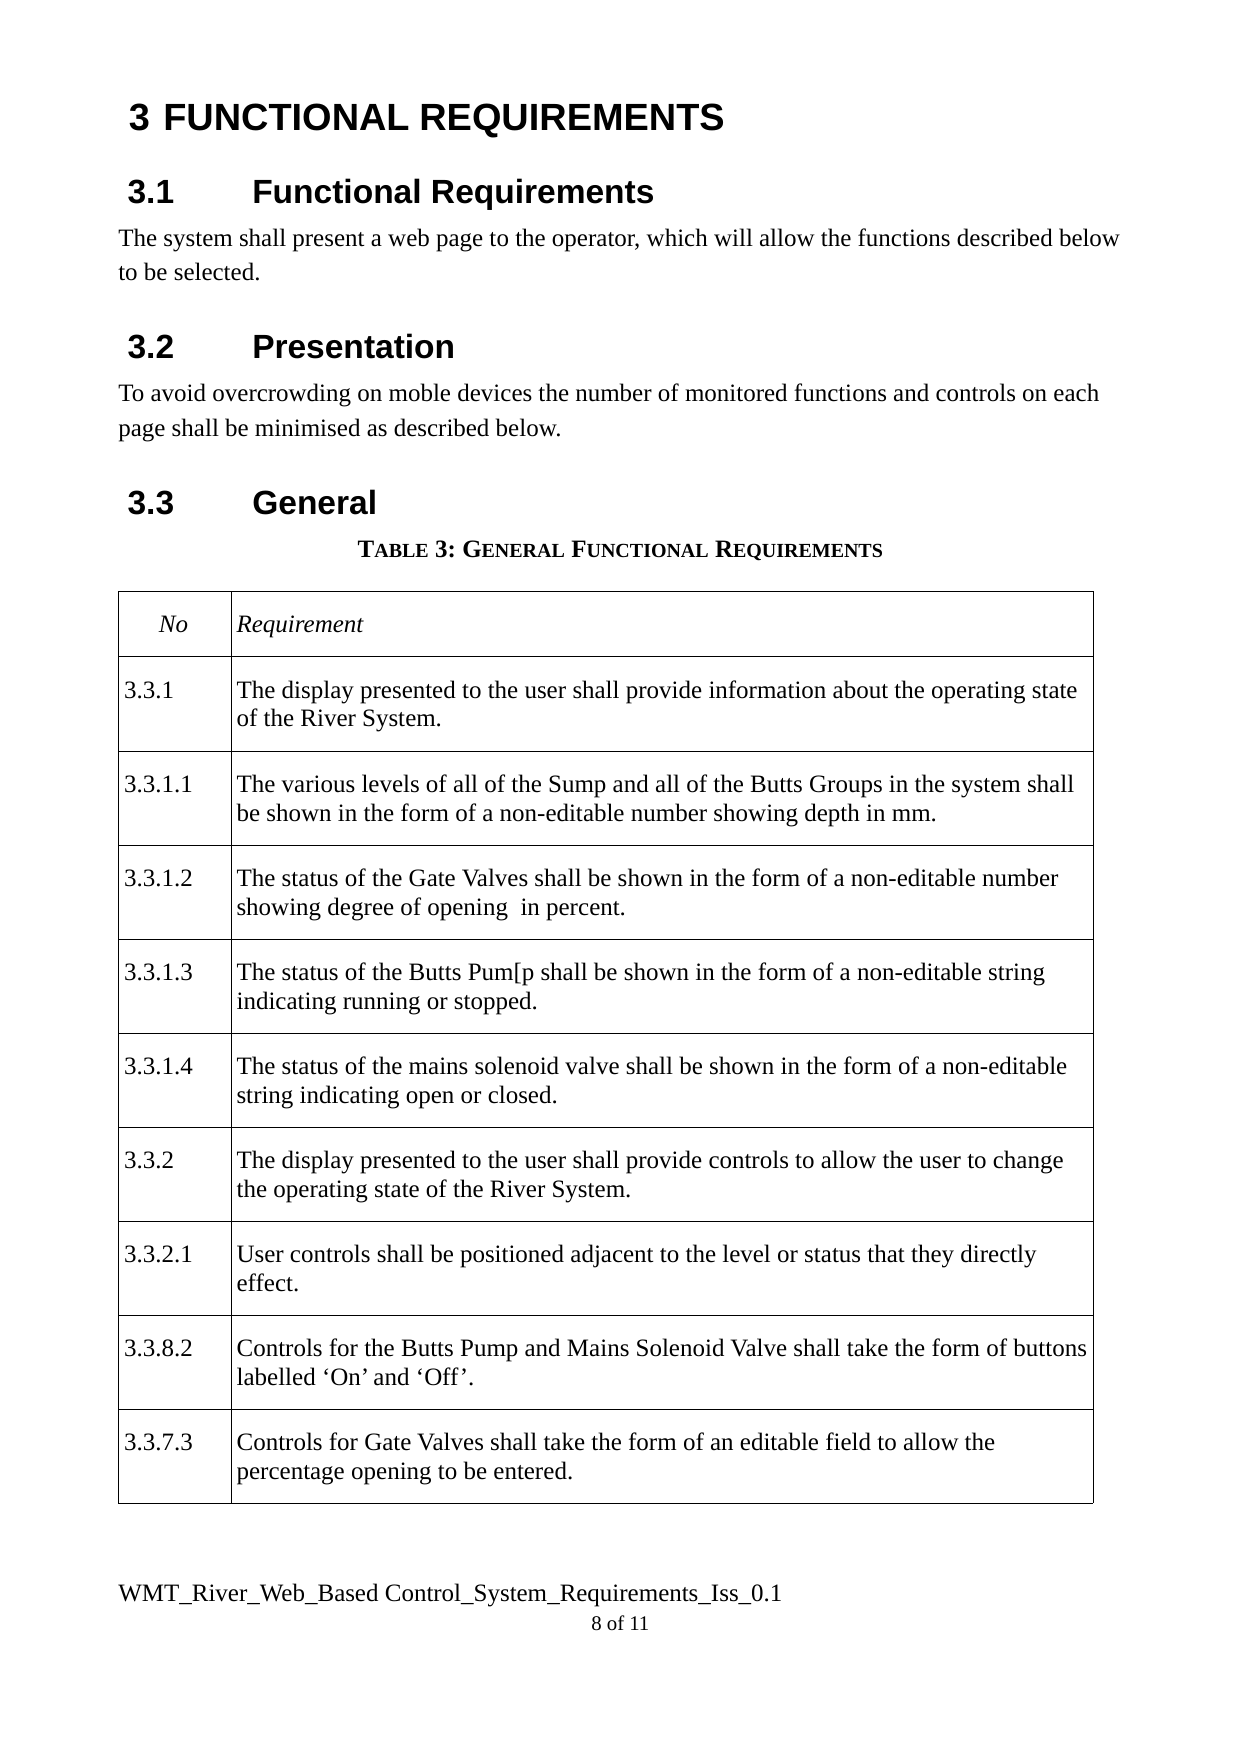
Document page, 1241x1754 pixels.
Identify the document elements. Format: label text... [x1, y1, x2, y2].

table_cell 3.3.8.2 [119, 1316, 231, 1409]
table_cell 3.3.2.1 [119, 1222, 231, 1315]
subtitle Functional Requirements [118, 171, 1122, 210]
table_cell 3.3.1.3 [119, 940, 231, 1033]
table_cell The display presented to the user shall provide information about the operating state of the River System. [232, 657, 1093, 751]
table_cell The status of the Gate Valves shall be shown in the form of a non-editable number showing degree of opening in percent. [232, 846, 1093, 939]
table_cell 3.3.2 [119, 1128, 231, 1221]
text To avoid overcrowding on moble devices the number of monitored functions and controls on each page shall be minimised as described below. [118, 378, 1122, 441]
table_cell The status of the mains solenoid valve shall be shown in the form of a non-editable string indicating open or closed. [232, 1034, 1093, 1127]
subtitle Table 3: General Functional Requirements [118, 534, 1122, 562]
subtitle Presentation [118, 327, 1122, 366]
table_cell 3.3.1.4 [119, 1034, 231, 1127]
table_cell The status of the Butts Pum[p shall be shown in the form of a non-editable string indicating running or stopped. [232, 940, 1093, 1033]
table_cell 3.3.1.1 [119, 752, 231, 844]
table_cell Controls for Gate Valves shall take the form of an editable field to allow the percentage opening to be entered. [232, 1410, 1093, 1503]
table_header Requirement [232, 592, 1093, 656]
table_cell 3.3.7.3 [119, 1410, 231, 1503]
table_cell The display presented to the user shall provide controls to allow the user to change the operating state of the River System. [232, 1128, 1093, 1221]
table_cell 3.3.1.2 [119, 846, 231, 939]
table_cell The various levels of all of the Sump and all of the Butts Groups in the system shall be shown in the form of a non-editable number showing depth in mm. [232, 752, 1093, 844]
text The system shall present a web page to the operator, which will allow the functions described below to be selected. [118, 223, 1122, 286]
table_cell 3.3.1 [119, 657, 231, 751]
table_header No [119, 592, 231, 656]
table_cell Controls for the Butts Pump and Mains Solenoid Valve shall take the form of buttons labelled ‘On’ and ‘Off’. [232, 1316, 1093, 1409]
subtitle General [118, 482, 1122, 521]
table_cell User controls shall be positioned adjacent to the level or status that they directly effect. [232, 1222, 1093, 1315]
subtitle FUNCTIONAL REQUIREMENTS [118, 94, 1122, 138]
